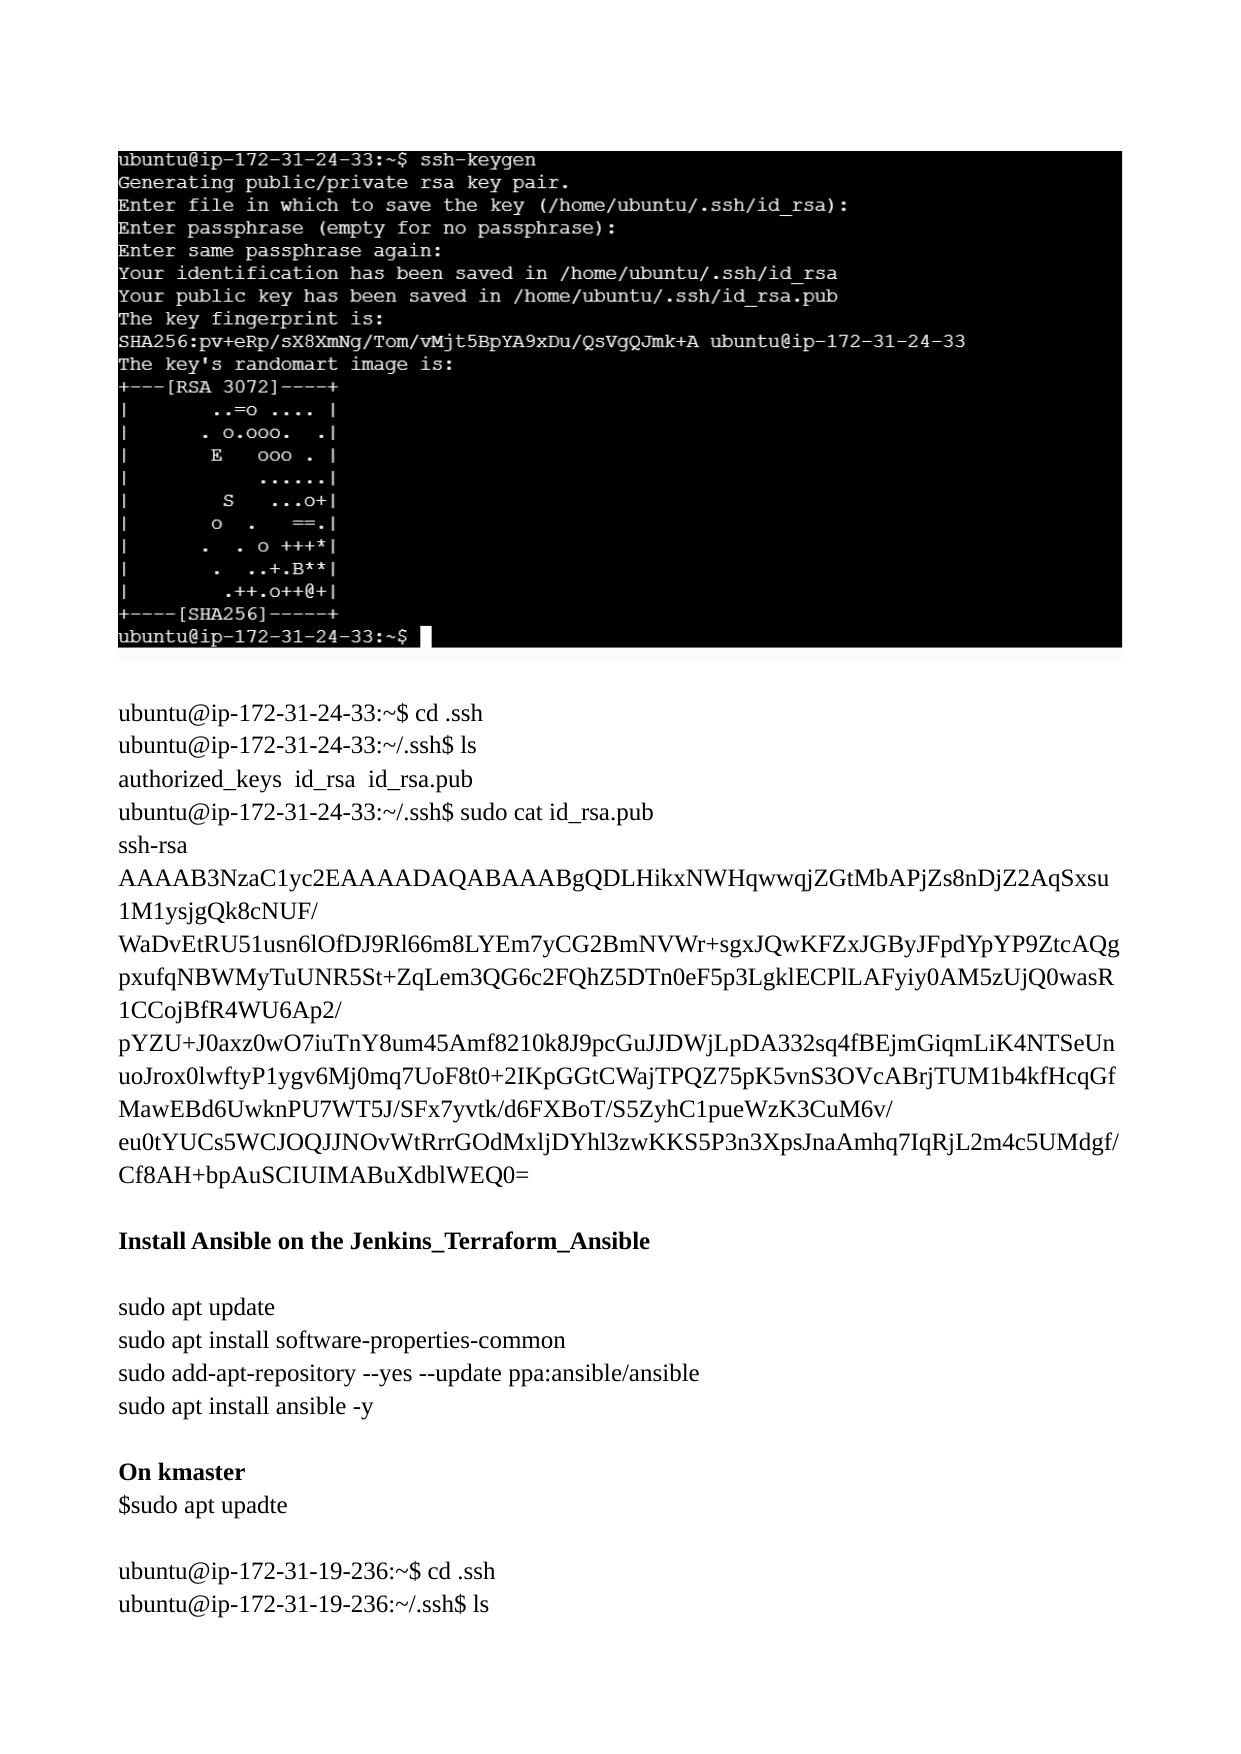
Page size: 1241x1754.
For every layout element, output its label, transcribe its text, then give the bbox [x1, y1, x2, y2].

text sudo add-apt-repository --yes --update ppa:ansible/ansible [118, 1358, 1122, 1387]
text ubuntu@ip-172-31-19-236:~$ cd .ssh [118, 1556, 1122, 1585]
text $sudo apt upadte [118, 1490, 1122, 1519]
picture [118, 151, 1123, 661]
text ssh-rsa AAAAB3NzaC1yc2EAAAADAQABAAABgQDLHikxNWHqwwqjZGtMbAPjZs8nDjZ2AqSxsu1M1ysjgQk8cNUF/WaDvEtRU51usn6lOfDJ9Rl66m8LYEm7yCG2BmNVWr+sgxJQwKFZxJGByJFpdYpYP9ZtcAQgpxufqNBWMyTuUNR5St+ZqLem3QG6c2FQhZ5DTn0eF5p3LgklECPlLAFyiy0AM5zUjQ0wasR1CCojBfR4WU6Ap2/pYZU+J0axz0wO7iuTnY8um45Amf8210k8J9pcGuJJDWjLpDA332sq4fBEjmGiqmLiK4NTSeUnuoJrox0lwftyP1ygv6Mj0mq7UoF8t0+2IKpGGtCWajTPQZ75pK5vnS3OVcABrjTUM1b4kfHcqGfMawEBd6UwknPU7WT5J/SFx7yvtk/d6FXBoT/S5ZyhC1pueWzK3CuM6v/eu0tYUCs5WCJOQJJNOvWtRrrGOdMxljDYhl3zwKKS5P3n3XpsJnaAmhq7IqRjL2m4c5UMdgf/Cf8AH+bpAuSCIUIMABuXdblWEQ0= [118, 830, 1122, 1189]
text authorized_keys id_rsa id_rsa.pub [118, 764, 1122, 792]
text ubuntu@ip-172-31-24-33:~/.ssh$ ls [118, 731, 1122, 759]
text sudo apt update [118, 1292, 1122, 1321]
text sudo apt install software-properties-common [118, 1325, 1122, 1354]
text sudo apt install ansible -y [118, 1391, 1122, 1420]
text ubuntu@ip-172-31-19-236:~/.ssh$ ls [118, 1589, 1122, 1618]
text ubuntu@ip-172-31-24-33:~$ cd .ssh [118, 698, 1122, 726]
text Install Ansible on the Jenkins_Terraform_Ansible [118, 1226, 1122, 1255]
text On kmaster [118, 1457, 1122, 1486]
text ubuntu@ip-172-31-24-33:~/.ssh$ sudo cat id_rsa.pub [118, 797, 1122, 825]
